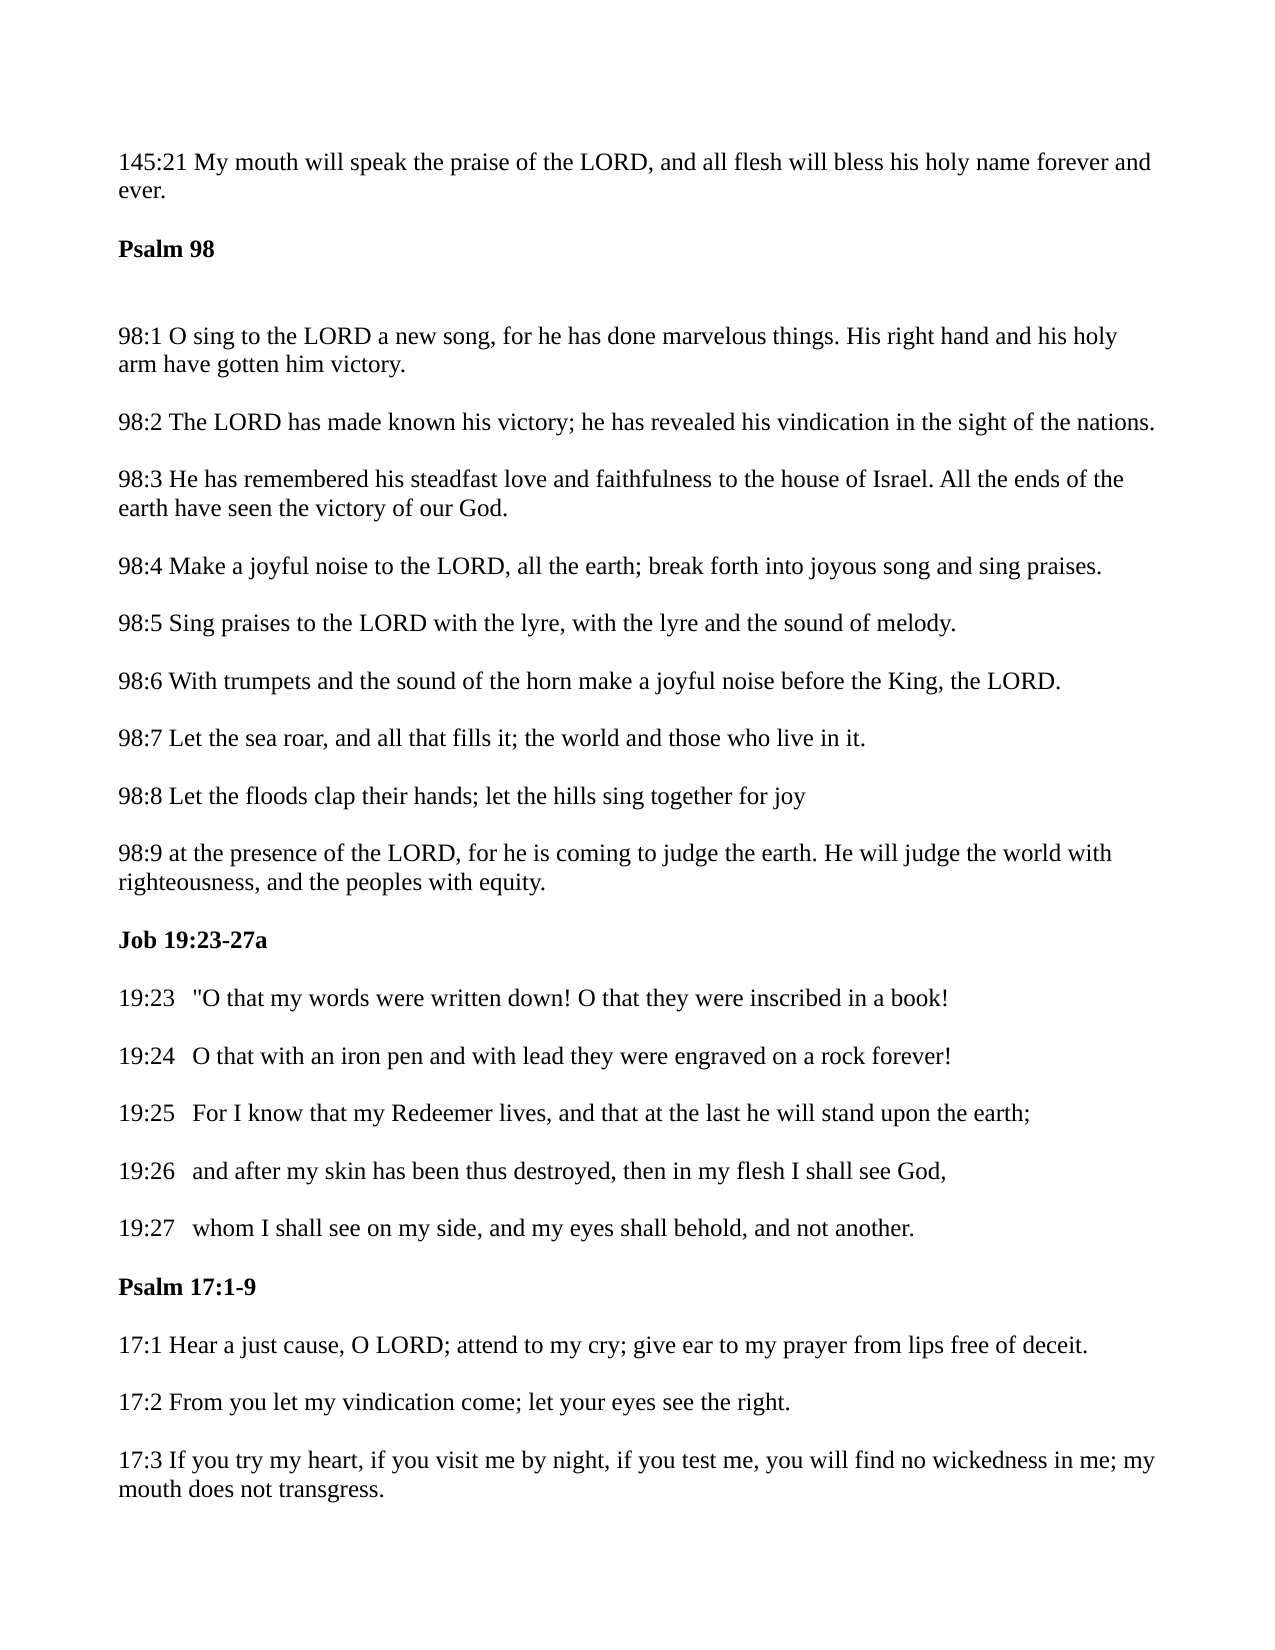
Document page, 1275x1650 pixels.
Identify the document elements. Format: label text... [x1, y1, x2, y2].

text Job 19:23-27a [118, 925, 1157, 954]
text Psalm 98 [118, 234, 1157, 263]
text 145:21 My mouth will speak the praise of the LORD, and all flesh will bless his holy name forever and ever. [118, 118, 1157, 204]
text Psalm 17:1-9 [118, 1272, 1157, 1301]
text 98:1 O sing to the LORD a new song, for he has done marvelous things. His right hand and his holy arm have gotten him victory. 98:2 The LORD has made known his victory; he has revealed his vindication in the sight of the nations. 98:3 He has remembered his steadfast love and faithfulness to the house of Israel. All the ends of the earth have seen the victory of our God. 98:4 Make a joyful noise to the LORD, all the earth; break forth into joyous song and sing praises. 98:5 Sing praises to the LORD with the lyre, with the lyre and the sound of melody. 98:6 With trumpets and the sound of the horn make a joyful noise before the King, the LORD. 98:7 Let the sea roar, and all that fills it; the world and those who live in it. 98:8 Let the floods clap their hands; let the hills sing together for joy 98:9 at the presence of the LORD, for he is coming to judge the earth. He will judge the world with righteousness, and the peoples with equity. [118, 292, 1157, 896]
text 19:23 "O that my words were written down! O that they were inscribed in a book! 19:24 O that with an iron pen and with lead they were engraved on a rock forever! 19:25 For I know that my Redeemer lives, and that at the last he will stand upon the earth; 19:26 and after my skin has been thus destroyed, then in my flesh I shall see God, 19:27 whom I shall see on my side, and my eyes shall behold, and not another. [118, 983, 1157, 1242]
text 17:1 Hear a just cause, O LORD; attend to my cry; give ear to my prayer from lips free of deceit. 17:2 From you let my vindication come; let your eyes see the right. 17:3 If you try my heart, if you visit me by night, if you test me, you will find no wickedness in me; my mouth does not transgress. [118, 1330, 1157, 1531]
